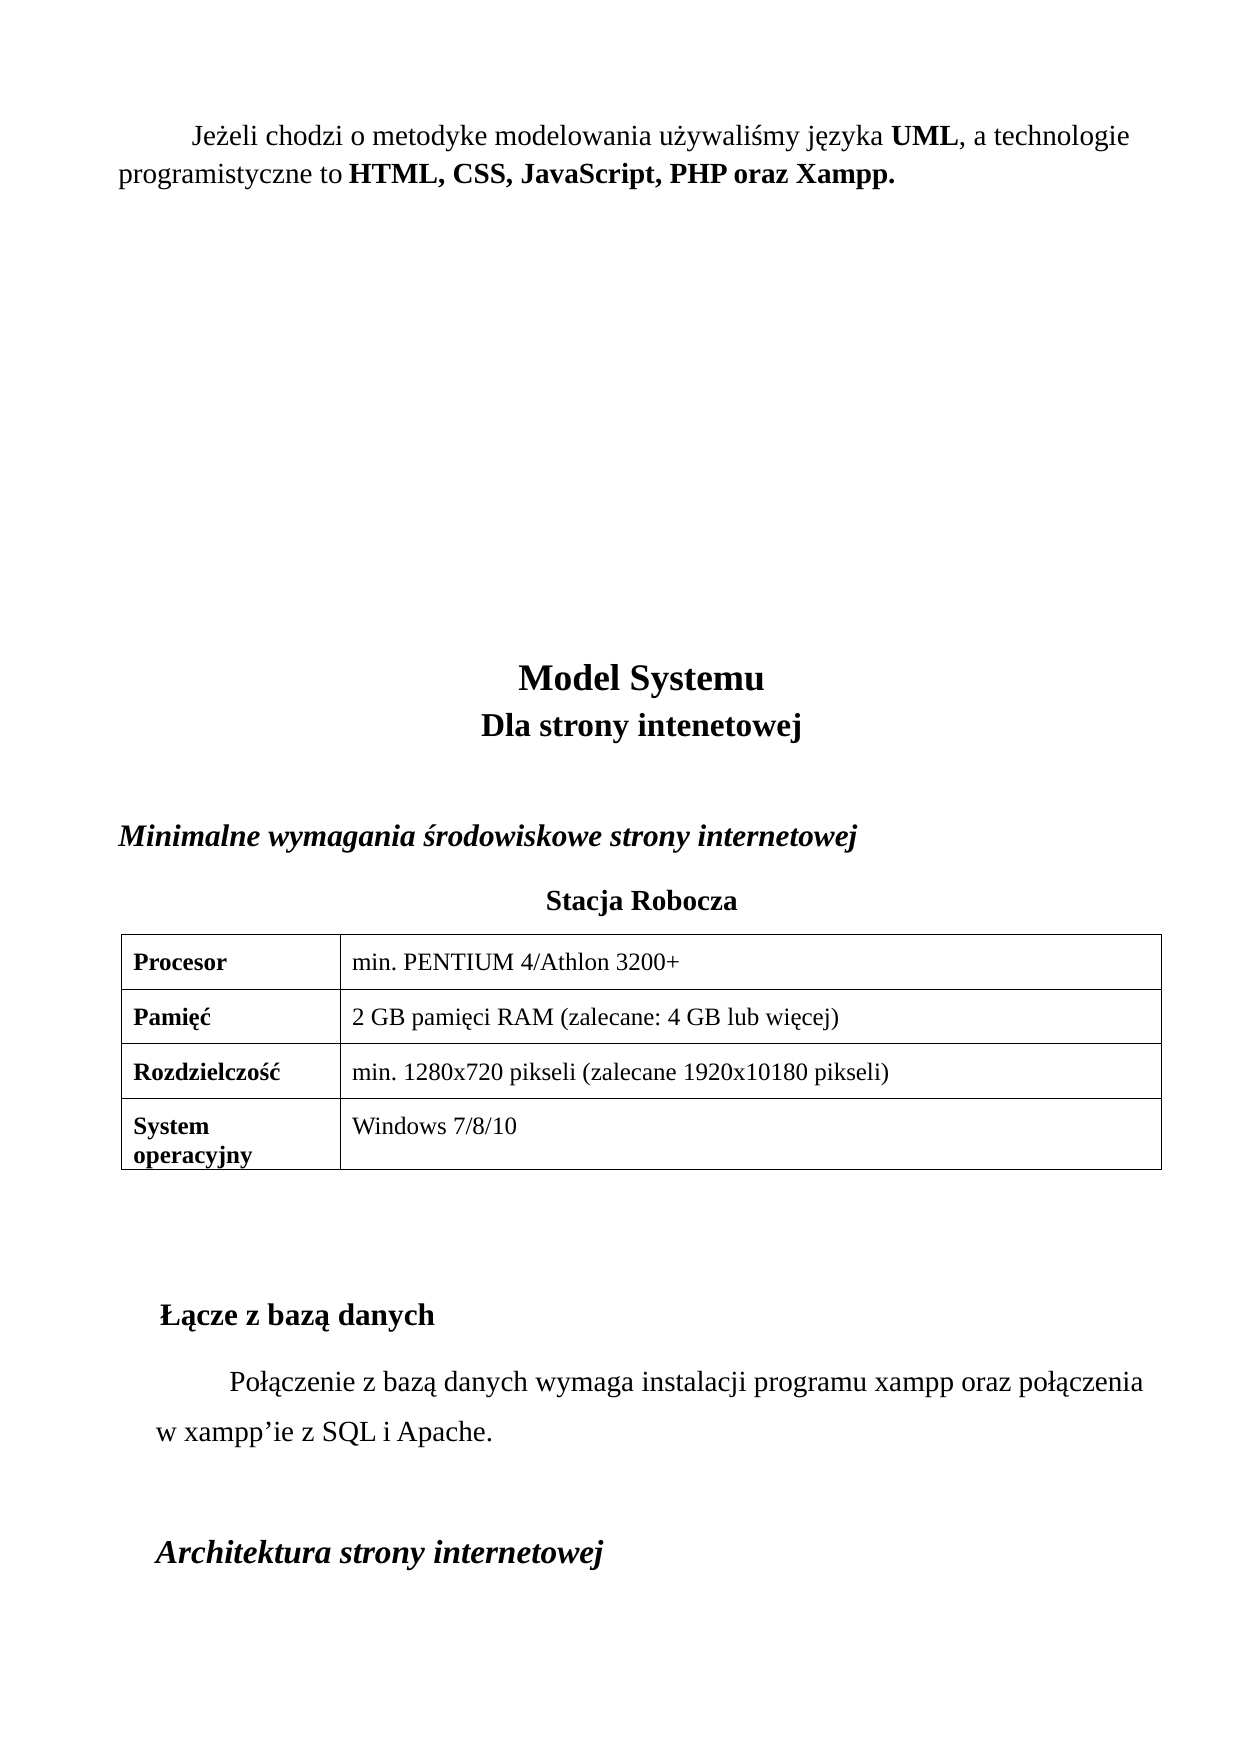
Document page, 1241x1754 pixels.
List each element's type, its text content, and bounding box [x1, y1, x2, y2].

text Łącze z bazą danych [118, 1294, 1165, 1332]
table_cell Rozdzielczość [122, 1044, 340, 1098]
table_cell System operacyjny [122, 1099, 340, 1169]
text Jeżeli chodzi o metodyke modelowania używaliśmy języka UML, a technologie programistyczne to HTML, CSS, JavaScript, PHP oraz Xampp. [118, 118, 1165, 190]
table_cell Windows 7/8/10 [341, 1099, 1161, 1169]
table_header Procesor [122, 935, 340, 988]
table_cell min. 1280x720 pikseli (zalecane 1920x10180 pikseli) [341, 1044, 1161, 1098]
table_header min. PENTIUM 4/Athlon 3200+ [341, 935, 1161, 988]
text Architektura strony internetowej [156, 1532, 1165, 1571]
table_cell Pamięć [122, 990, 340, 1043]
text Dla strony intenetowej [118, 705, 1165, 743]
table_cell 2 GB pamięci RAM (zalecane: 4 GB lub więcej) [341, 990, 1161, 1043]
text Model Systemu [118, 655, 1165, 698]
text Połączenie z bazą danych wymaga instalacji programu xampp oraz połączenia w xampp’ie z SQL i Apache. [156, 1364, 1165, 1448]
text Stacja Robocza [118, 883, 1165, 917]
text Minimalne wymagania środowiskowe strony internetowej [118, 817, 1165, 853]
